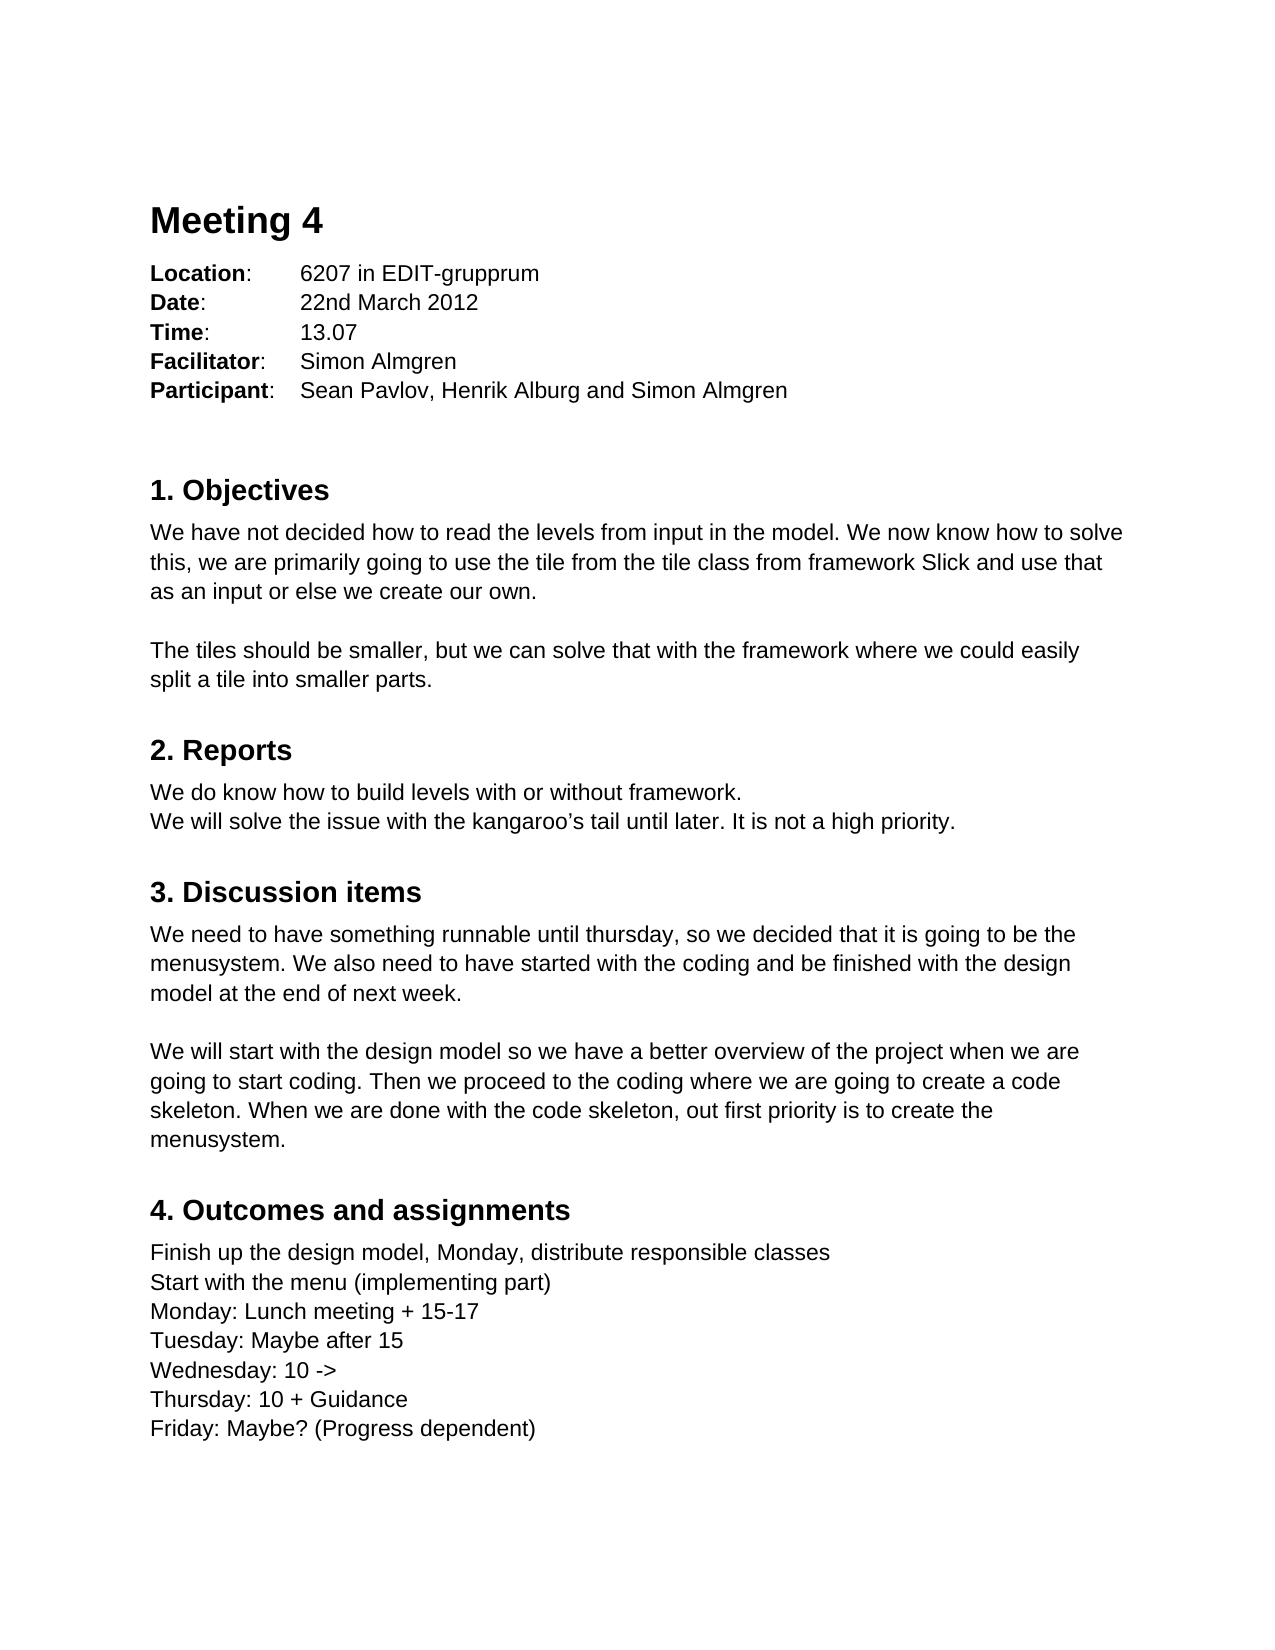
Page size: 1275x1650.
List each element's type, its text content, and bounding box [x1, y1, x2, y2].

text Date: 22nd March 2012 [150, 290, 1125, 316]
subtitle 4. Outcomes and assignments [150, 1194, 1125, 1227]
subtitle Meeting 4 [150, 200, 1125, 242]
text Finish up the design model, Monday, distribute responsible classes [150, 1240, 1125, 1265]
text We will solve the issue with the kangaroo’s tail until later. It is not a high priority. [150, 809, 1125, 834]
text Location: 6207 in EDIT-grupprum [150, 261, 1125, 286]
text Facilitator: Simon Almgren [150, 349, 1125, 374]
text Time: 13.07 [150, 319, 1125, 345]
text Monday: Lunch meeting + 15-17 Tuesday: Maybe after 15 Wednesday: 10 -> Thursday: 10 + Guidance Friday: Maybe? (Progress dependent) [150, 1298, 1125, 1442]
text Participant: Sean Pavlov, Henrik Alburg and Simon Almgren [150, 378, 1125, 404]
text We need to have something runnable until thursday, so we decided that it is going to be the menusystem. We also need to have started with the coding and be finished with the design model at the end of next week. [150, 922, 1125, 1006]
text We will start with the design model so we have a better overview of the project when we are going to start coding. Then we proceed to the coding where we are going to create a code skeleton. When we are done with the code skeleton, out first priority is to create the menusystem. [150, 1039, 1125, 1153]
subtitle 2. Reports [150, 734, 1125, 766]
text We do know how to build levels with or without framework. [150, 779, 1125, 805]
text The tiles should be smaller, but we can solve that with the framework where we could easily split a tile into smaller parts. [150, 638, 1125, 693]
subtitle 1. Objectives [150, 474, 1125, 507]
subtitle 3. Discussion items [150, 876, 1125, 908]
text We have not decided how to read the levels from input in the model. We now know how to solve this, we are primarily going to use the tile from the tile class from framework Slick and use that as an input or else we create our own. [150, 520, 1125, 604]
text Start with the menu (implementing part) [150, 1269, 1125, 1295]
